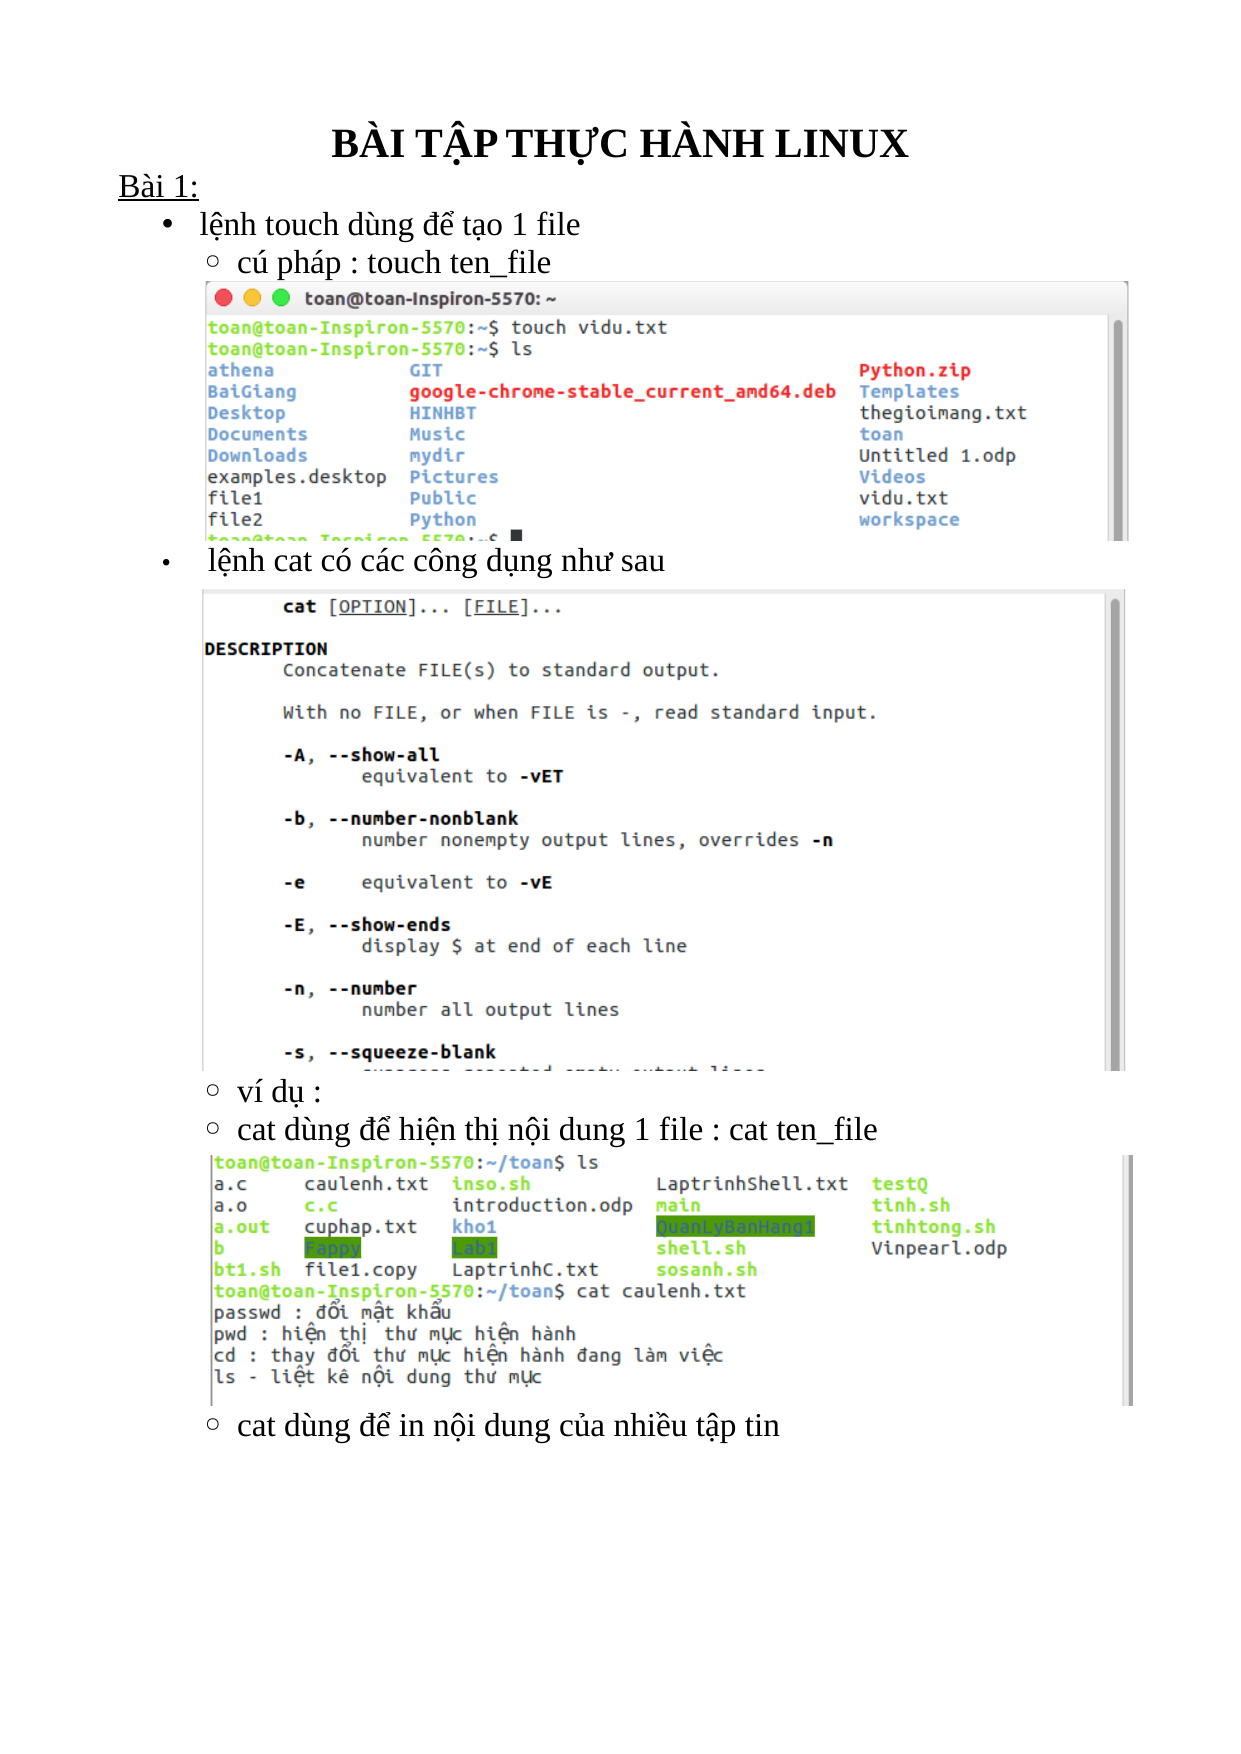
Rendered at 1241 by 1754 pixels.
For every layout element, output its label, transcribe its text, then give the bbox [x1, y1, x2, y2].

picture [202, 589, 1126, 1071]
picture [210, 1155, 1133, 1406]
text Bài 1: [118, 166, 1122, 204]
list cat dùng để hiện thị nội dung 1 file : cat ten_file [199, 1109, 1122, 1147]
list lệnh cat có các công dụng như sau [162, 281, 1122, 579]
list cú pháp : touch ten_file [199, 243, 1122, 281]
list cat dùng để in nội dung của nhiều tập tin [199, 1147, 1122, 1444]
list ví dụ : [199, 579, 1122, 1109]
picture [205, 281, 1129, 541]
text BÀI TẬP THỰC HÀNH LINUX [118, 118, 1122, 166]
list lệnh touch dùng để tạo 1 file [162, 204, 1122, 243]
